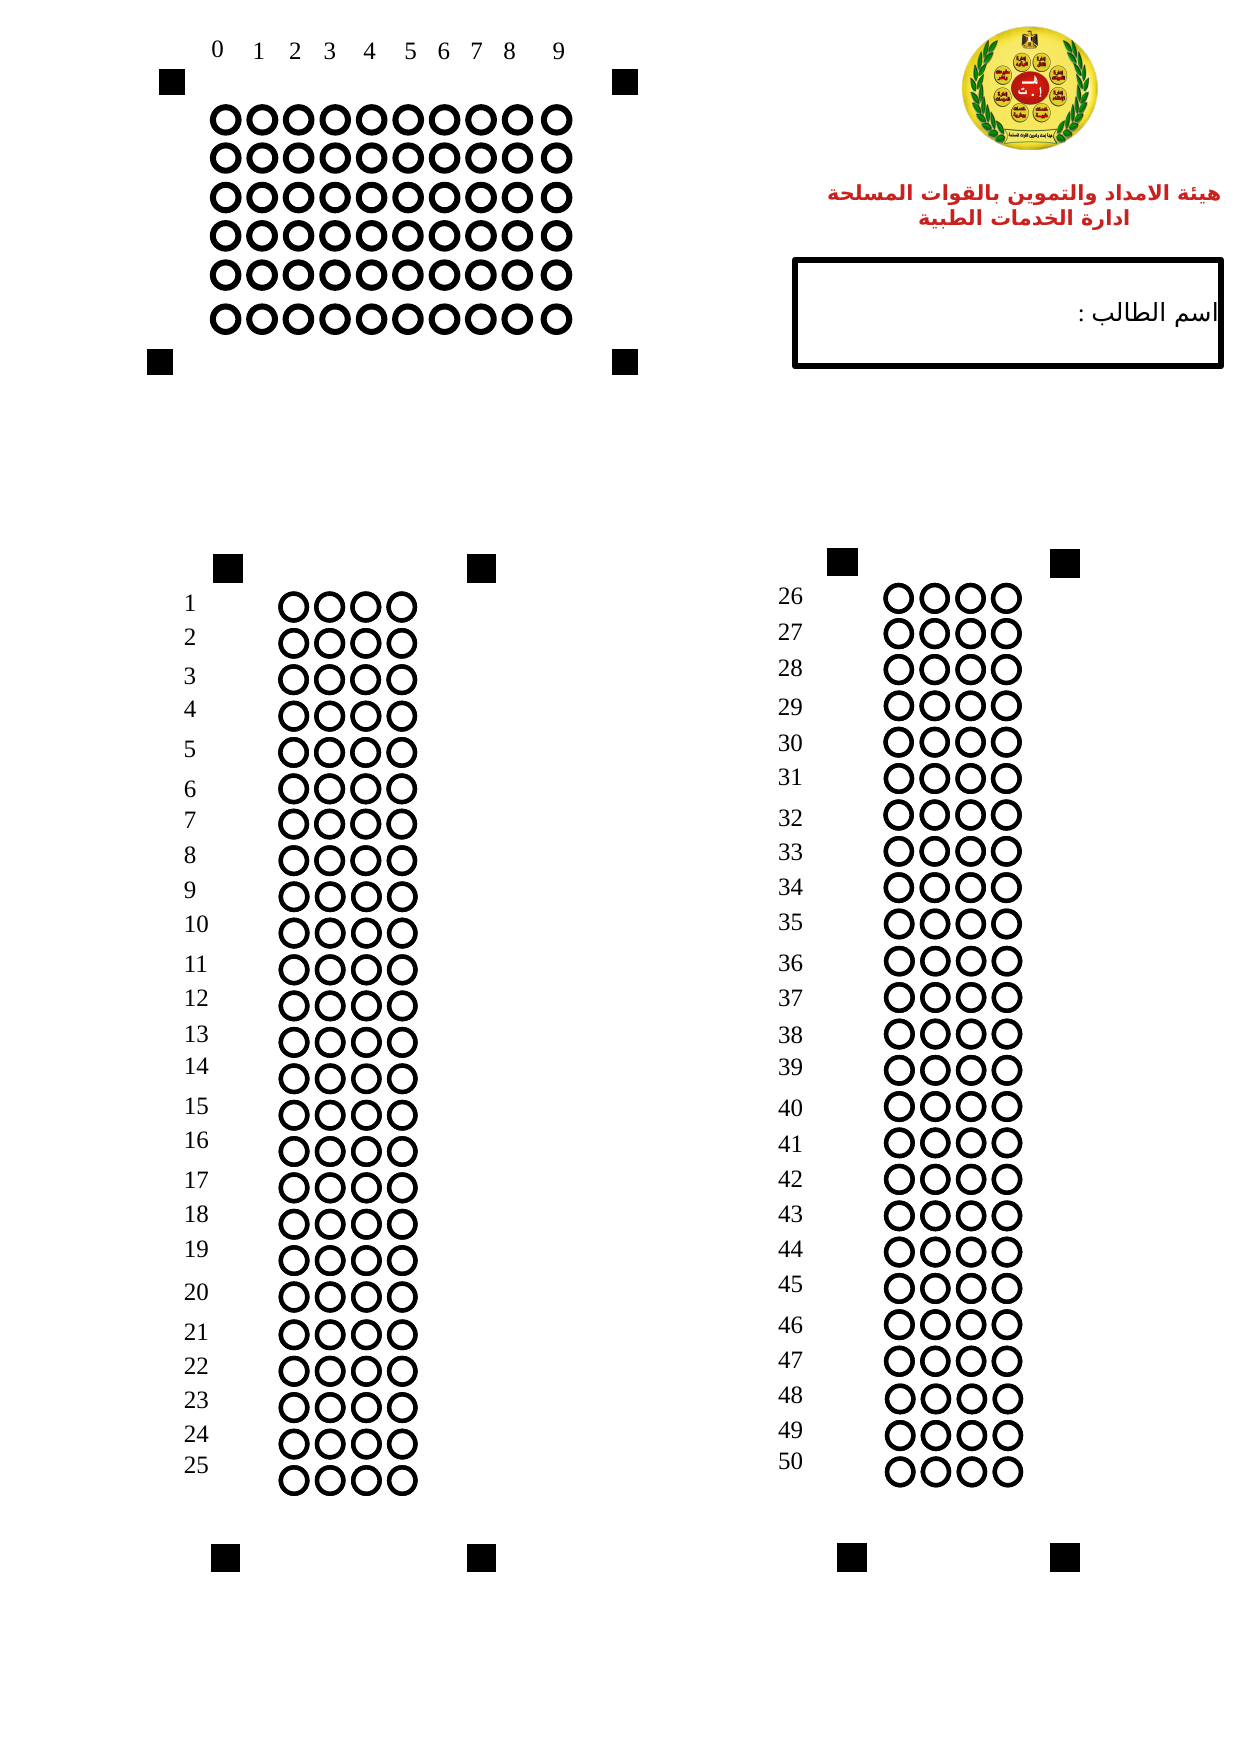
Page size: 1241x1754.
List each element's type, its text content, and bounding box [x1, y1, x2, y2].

text هيئة الامداد والتموين بالقوات المسلحة [826, 181, 1221, 206]
text : اسم الطالب [798, 298, 1218, 328]
text ادارة الخدمات الطبية [826, 206, 1221, 230]
picture [950, 20, 1111, 158]
